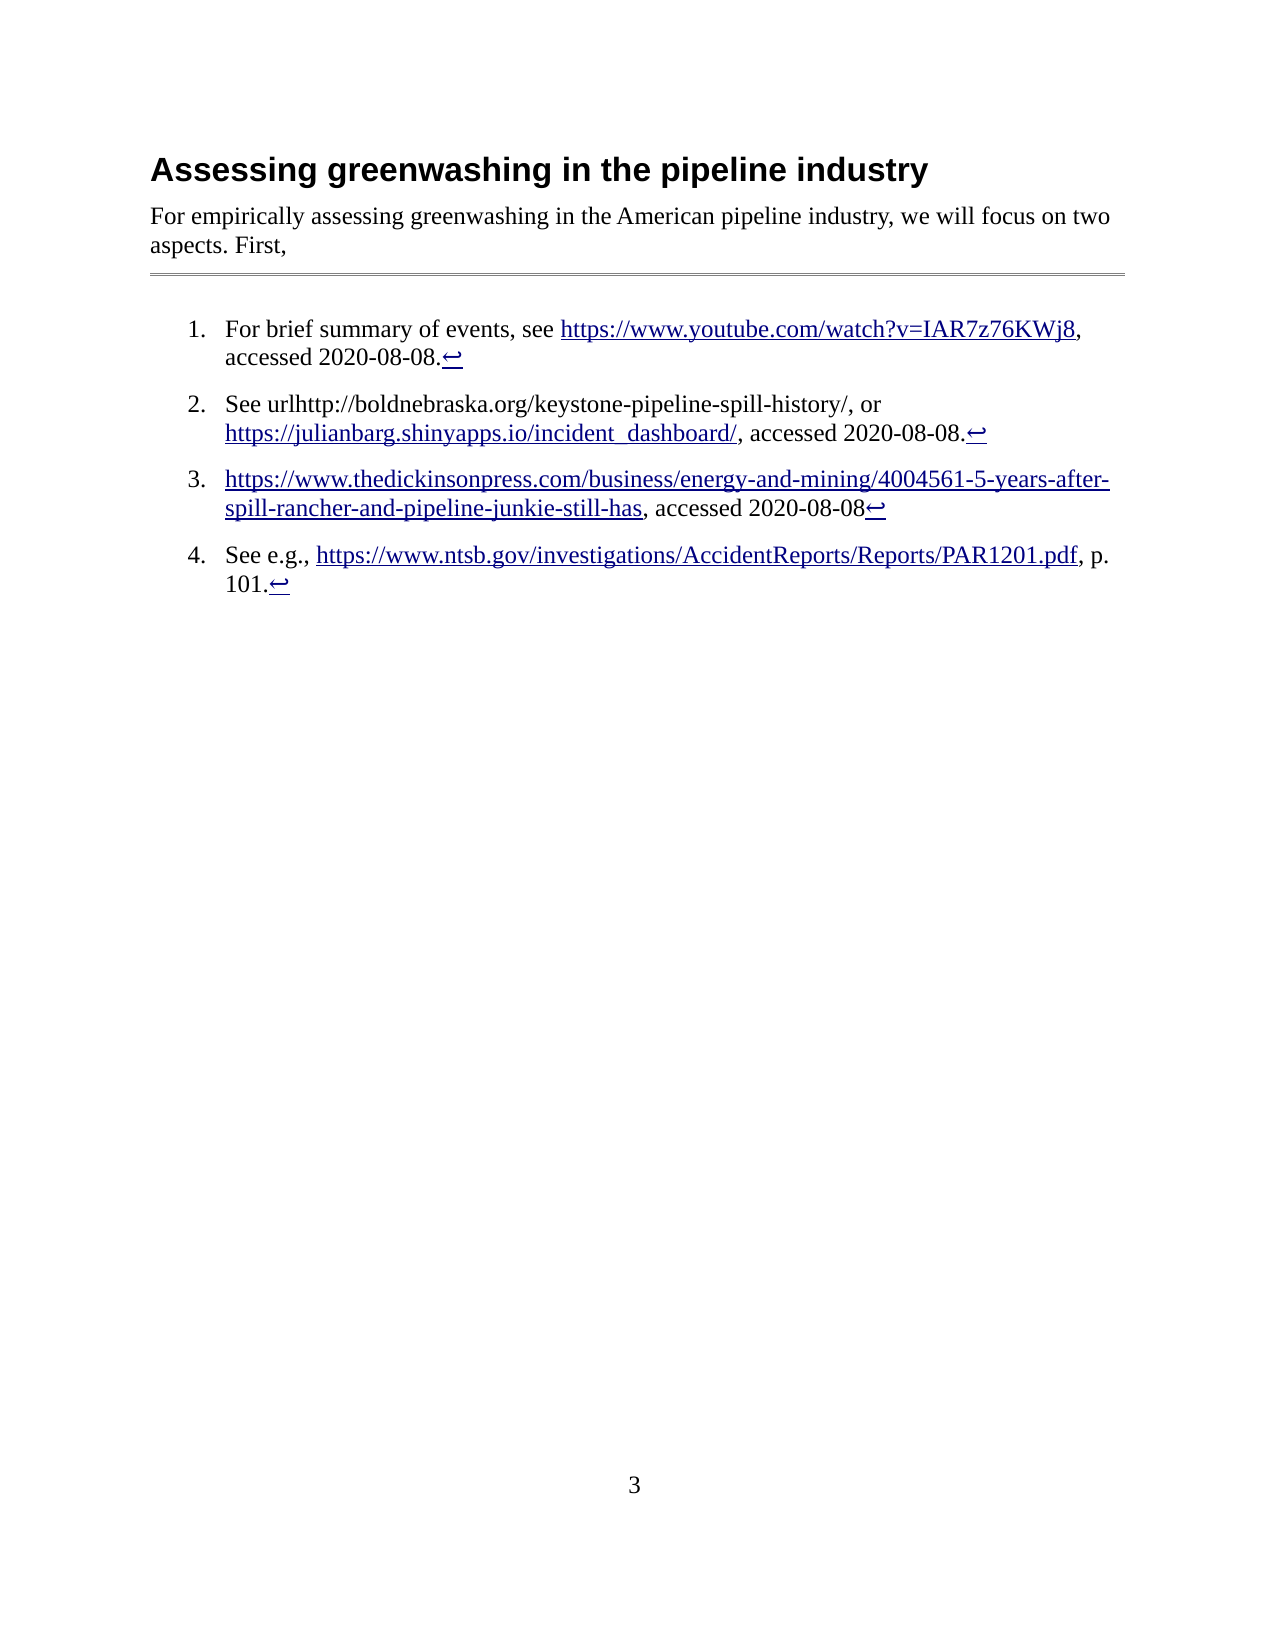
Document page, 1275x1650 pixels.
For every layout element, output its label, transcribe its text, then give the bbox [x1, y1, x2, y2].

list See urlhttp://boldnebraska.org/keystone-pipeline-spill-history/, or https://julianbarg.shinyapps.io/incident_dashboard/, accessed 2020-08-08.↩ [187, 389, 1125, 447]
text For empirically assessing greenwashing in the American pipeline industry, we will focus on two aspects. First, [150, 201, 1125, 259]
list See e.g., https://www.ntsb.gov/investigations/AccidentReports/Reports/PAR1201.pdf, p. 101.↩ [187, 540, 1125, 597]
list For brief summary of events, see https://www.youtube.com/watch?v=IAR7z76KWj8, accessed 2020-08-08.↩ [187, 314, 1125, 371]
subtitle Assessing greenwashing in the pipeline industry [150, 150, 1125, 189]
list https://www.thedickinsonpress.com/business/energy-and-mining/4004561-5-years-after-spill-rancher-and-pipeline-junkie-still-has, accessed 2020-08-08↩ [187, 464, 1125, 522]
